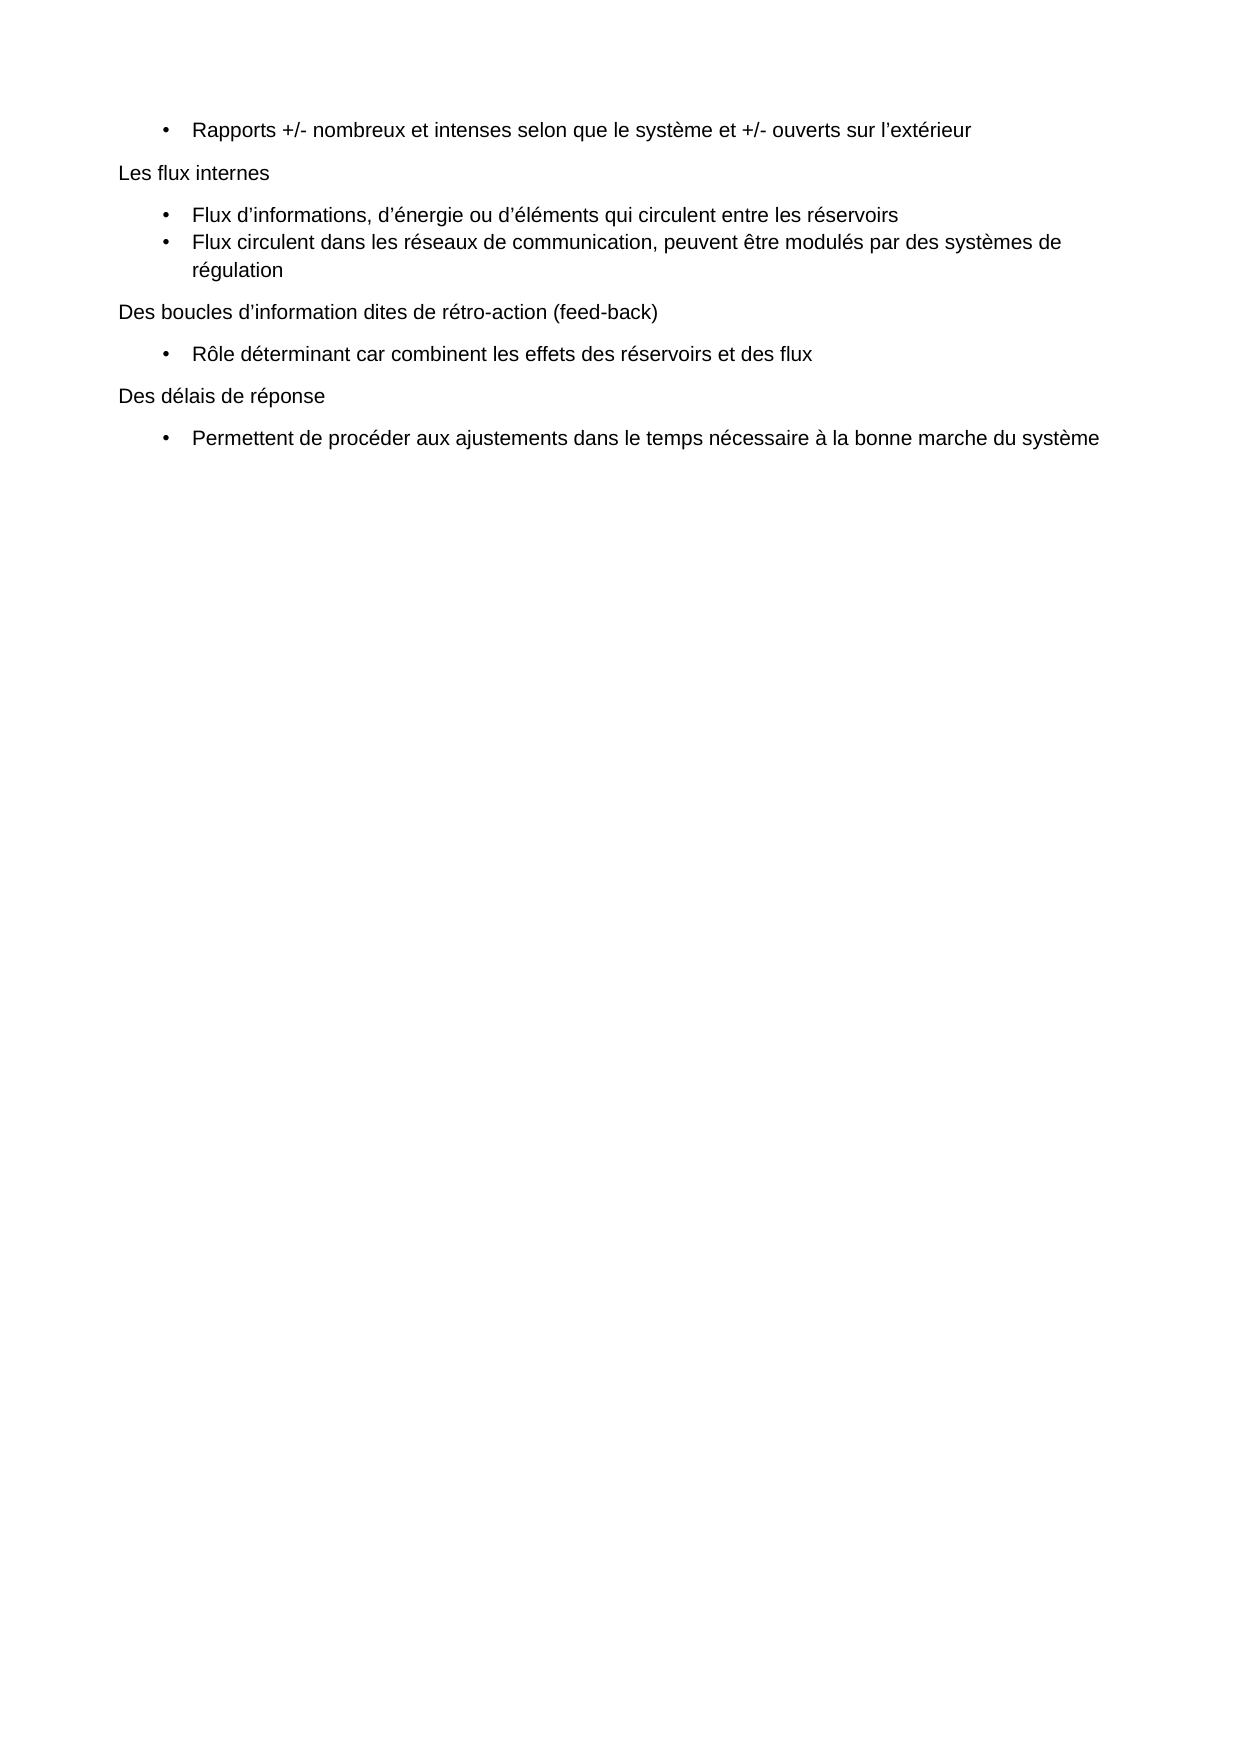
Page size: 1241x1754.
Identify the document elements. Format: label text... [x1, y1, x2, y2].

list Rôle déterminant car combinent les effets des réservoirs et des flux [162, 342, 1122, 366]
list Rapports +/- nombreux et intenses selon que le système et +/- ouverts sur l’extérieur [162, 118, 1122, 142]
list Permettent de procéder aux ajustements dans le temps nécessaire à la bonne marche du système [162, 426, 1122, 450]
text Les flux internes [118, 160, 1122, 184]
text Des boucles d’information dites de rétro-action (feed-back) [118, 300, 1122, 324]
text Des délais de réponse [118, 384, 1122, 408]
list Flux circulent dans les réseaux de communication, peuvent être modulés par des systèmes de régulation [162, 230, 1122, 282]
list Flux d’informations, d’énergie ou d’éléments qui circulent entre les réservoirs [162, 202, 1122, 226]
